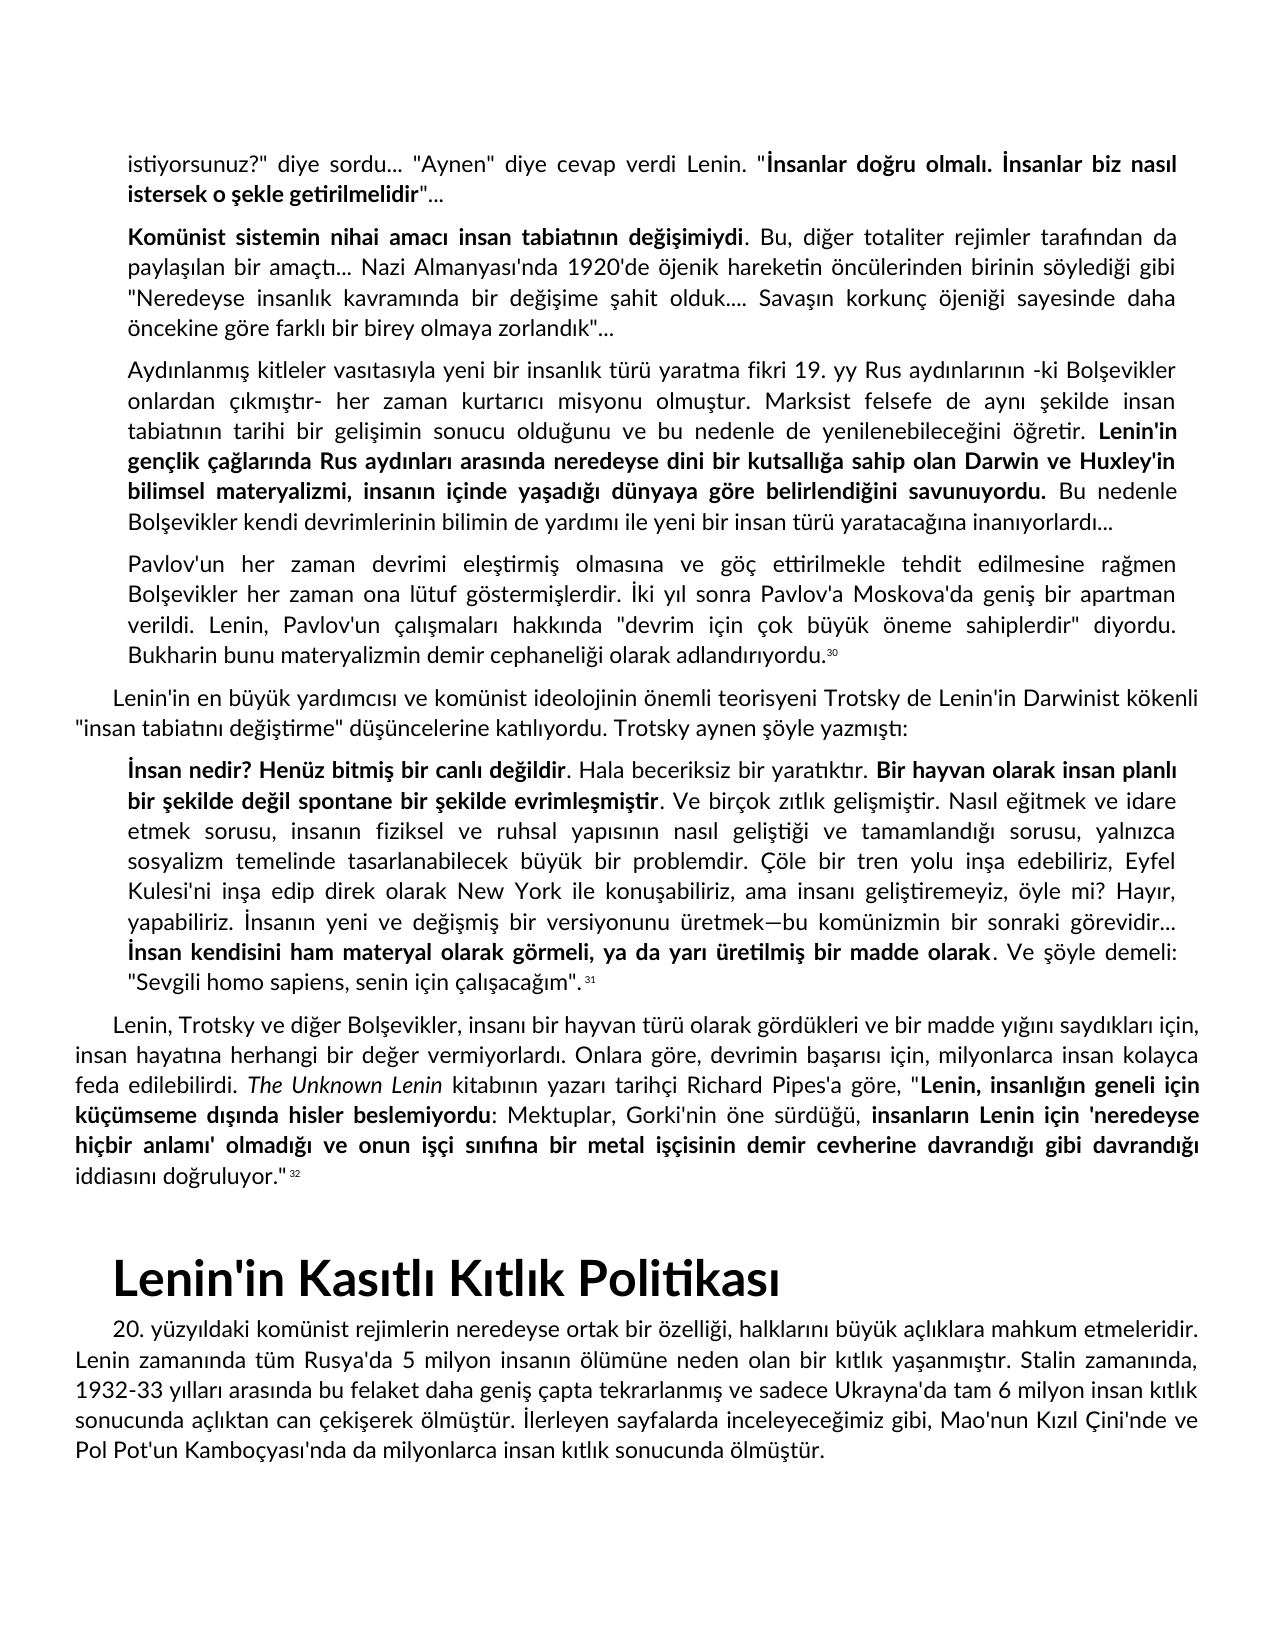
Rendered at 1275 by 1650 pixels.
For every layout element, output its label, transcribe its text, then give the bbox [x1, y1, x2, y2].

text İnsan nedir? Henüz bitmiş bir canlı değildir. Hala beceriksiz bir yaratıktır. Bir hayvan olarak insan planlı bir şekilde değil spontane bir şekilde evrimleşmiştir. Ve birçok zıtlık gelişmiştir. Nasıl eğitmek ve idare etmek sorusu, insanın fiziksel ve ruhsal yapısının nasıl geliştiği ve tamamlandığı sorusu, yalnızca sosyalizm temelinde tasarlanabilecek büyük bir problemdir. Çöle bir tren yolu inşa edebiliriz, Eyfel Kulesi'ni inşa edip direk olarak New York ile konuşabiliriz, ama insanı geliştiremeyiz, öyle mi? Hayır, yapabiliriz. İnsanın yeni ve değişmiş bir versiyonunu üretmek—bu komünizmin bir sonraki görevidir... İnsan kendisini ham materyal olarak görmeli, ya da yarı üretilmiş bir madde olarak. Ve şöyle demeli: "Sevgili homo sapiens, senin için çalışacağım". 31 [127, 756, 1177, 995]
text 20. yüzyıldaki komünist rejimlerin neredeyse ortak bir özelliği, halklarını büyük açlıklara mahkum etmeleridir. Lenin zamanında tüm Rusya'da 5 milyon insanın ölümüne neden olan bir kıtlık yaşanmıştır. Stalin zamanında, 1932-33 yılları arasında bu felaket daha geniş çapta tekrarlanmış ve sadece Ukrayna'da tam 6 milyon insan kıtlık sonucunda açlıktan can çekişerek ölmüştür. İlerleyen sayfalarda inceleyeceğimiz gibi, Mao'nun Kızıl Çini'nde ve Pol Pot'un Kamboçyası'nda da milyonlarca insan kıtlık sonucunda ölmüştür. [75, 1315, 1200, 1463]
text Aydınlanmış kitleler vasıtasıyla yeni bir insanlık türü yaratma fikri 19. yy Rus aydınlarının -ki Bolşevikler onlardan çıkmıştır- her zaman kurtarıcı misyonu olmuştur. Marksist felsefe de aynı şekilde insan tabiatının tarihi bir gelişimin sonucu olduğunu ve bu nedenle de yenilenebileceğini öğretir. Lenin'in gençlik çağlarında Rus aydınları arasında neredeyse dini bir kutsallığa sahip olan Darwin ve Huxley'in bilimsel materyalizmi, insanın içinde yaşadığı dünyaya göre belirlendiğini savunuyordu. Bu nedenle Bolşevikler kendi devrimlerinin bilimin de yardımı ile yeni bir insan türü yaratacağına inanıyorlardı... [127, 356, 1177, 535]
text Lenin, Trotsky ve diğer Bolşevikler, insanı bir hayvan türü olarak gördükleri ve bir madde yığını saydıkları için, insan hayatına herhangi bir değer vermiyorlardı. Onlara göre, devrimin başarısı için, milyonlarca insan kolayca feda edilebilirdi. The Unknown Lenin kitabının yazarı tarihçi Richard Pipes'a göre, "Lenin, insanlığın geneli için küçümseme dışında hisler beslemiyordu: Mektuplar, Gorki'nin öne sürdüğü, insanların Lenin için 'neredeyse hiçbir anlamı' olmadığı ve onun işçi sınıfına bir metal işçisinin demir cevherine davrandığı gibi davrandığı iddiasını doğruluyor." 32 [75, 1010, 1200, 1189]
text Lenin'in en büyük yardımcısı ve komünist ideolojinin önemli teorisyeni Trotsky de Lenin'in Darwinist kökenli "insan tabiatını değiştirme" düşüncelerine katılıyordu. Trotsky aynen şöyle yazmıştı: [75, 683, 1200, 741]
subtitle Lenin'in Kasıtlı Kıtlık Politikası [112, 1247, 1200, 1307]
text Pavlov'un her zaman devrimi eleştirmiş olmasına ve göç ettirilmekle tehdit edilmesine rağmen Bolşevikler her zaman ona lütuf göstermişlerdir. İki yıl sonra Pavlov'a Moskova'da geniş bir apartman verildi. Lenin, Pavlov'un çalışmaları hakkında "devrim için çok büyük öneme sahiplerdir" diyordu. Bukharin bunu materyalizmin demir cephaneliği olarak adlandırıyordu.30 [127, 550, 1177, 668]
text Komünist sistemin nihai amacı insan tabiatının değişimiydi. Bu, diğer totaliter rejimler tarafından da paylaşılan bir amaçtı... Nazi Almanyası'nda 1920'de öjenik hareketin öncülerinden birinin söylediği gibi "Neredeyse insanlık kavramında bir değişime şahit olduk.... Savaşın korkunç öjeniği sayesinde daha öncekine göre farklı bir birey olmaya zorlandık"... [127, 223, 1177, 341]
text istiyorsunuz?" diye sordu... "Aynen" diye cevap verdi Lenin. "İnsanlar doğru olmalı. İnsanlar biz nasıl istersek o şekle getirilmelidir"... [127, 150, 1177, 208]
